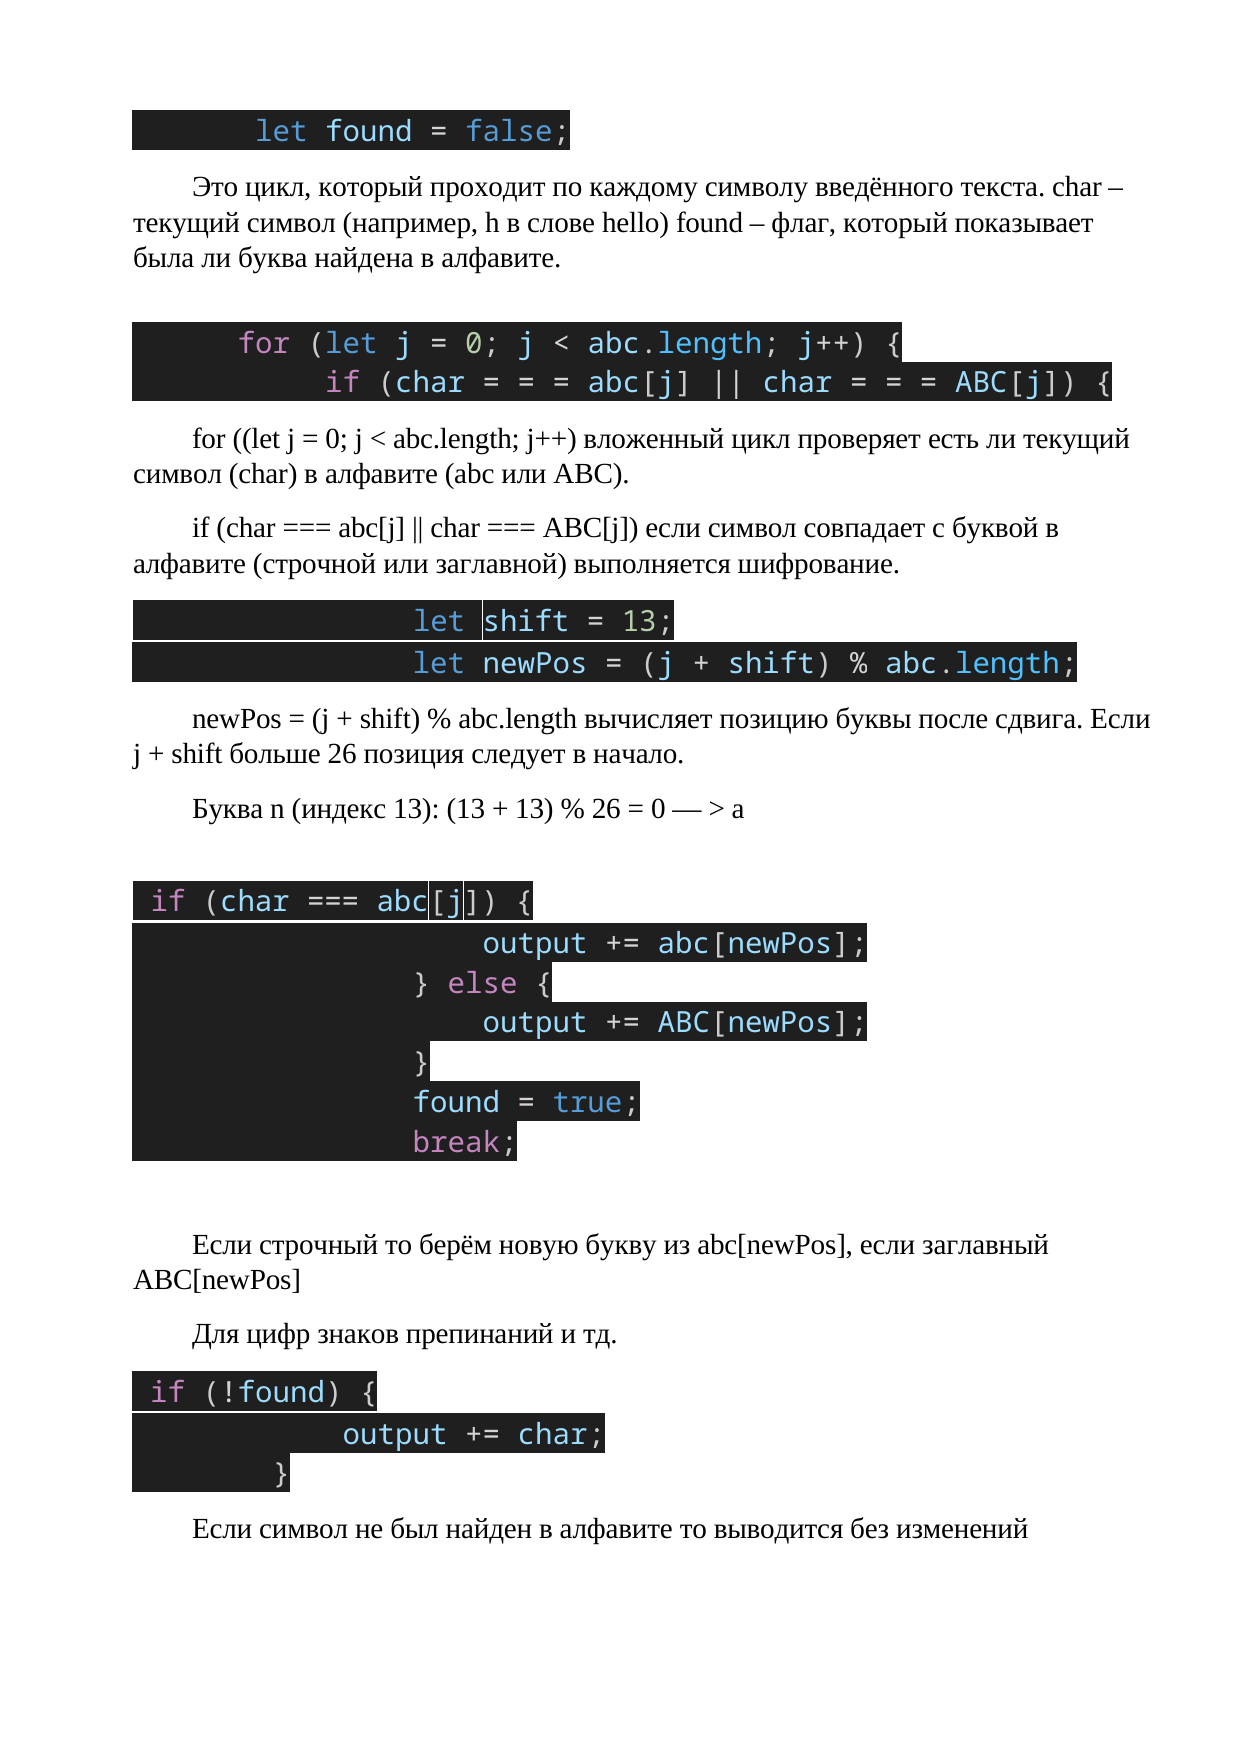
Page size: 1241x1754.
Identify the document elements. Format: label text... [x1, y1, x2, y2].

text Буква n (индекс 13): (13 + 13) % 26 = 0 — > a [133, 791, 1154, 860]
text if (char === abc[j]) { [133, 881, 1154, 920]
text Это цикл, который проходит по каждому символу введённого текста. char – текущий символ (например, h в слове hello) found – флаг, который показывает была ли буква найдена в алфавите. [133, 169, 1154, 273]
text let shift = 13; [133, 600, 1154, 640]
text } [132, 1041, 1154, 1081]
text Если строчный то берём новую букву из abc[newPos], если заглавный ABC[newPos] [133, 1227, 1154, 1296]
text for ((let j = 0; j < abc.length; j++) вложенный цикл проверяет есть ли текущий символ (char) в алфавите (abc или ABC). [133, 421, 1154, 489]
text } [132, 1453, 1154, 1492]
text found = true; [132, 1081, 1154, 1121]
text output += abc[newPos]; [132, 922, 1154, 962]
text output += char; [132, 1413, 1154, 1453]
text Для цифр знаков препинаний и тд. [133, 1317, 1154, 1350]
text if (char = = = abc[j] || char = = = ABC[j]) { [132, 362, 1154, 401]
text let newPos = (j + shift) % abc.length; [132, 642, 1154, 682]
text if (char === abc[j] || char === ABC[j]) если символ совпадает с буквой в алфавите (строчной или заглавной) выполняется шифрование. [133, 511, 1154, 579]
text newPos = (j + shift) % abc.length вычисляет позицию буквы после сдвига. Если j + shift больше 26 позиция следует в начало. [133, 701, 1154, 770]
text output += ABC[newPos]; [132, 1002, 1154, 1041]
text break; [132, 1121, 1154, 1161]
text if (!found) { [132, 1371, 1154, 1411]
text } else { [132, 962, 1154, 1002]
text let found = false; [132, 110, 1154, 150]
text for (let j = 0; j < abc.length; j++) { [132, 322, 1154, 362]
text Если символ не был найден в алфавите то выводится без изменений [133, 1512, 1154, 1545]
